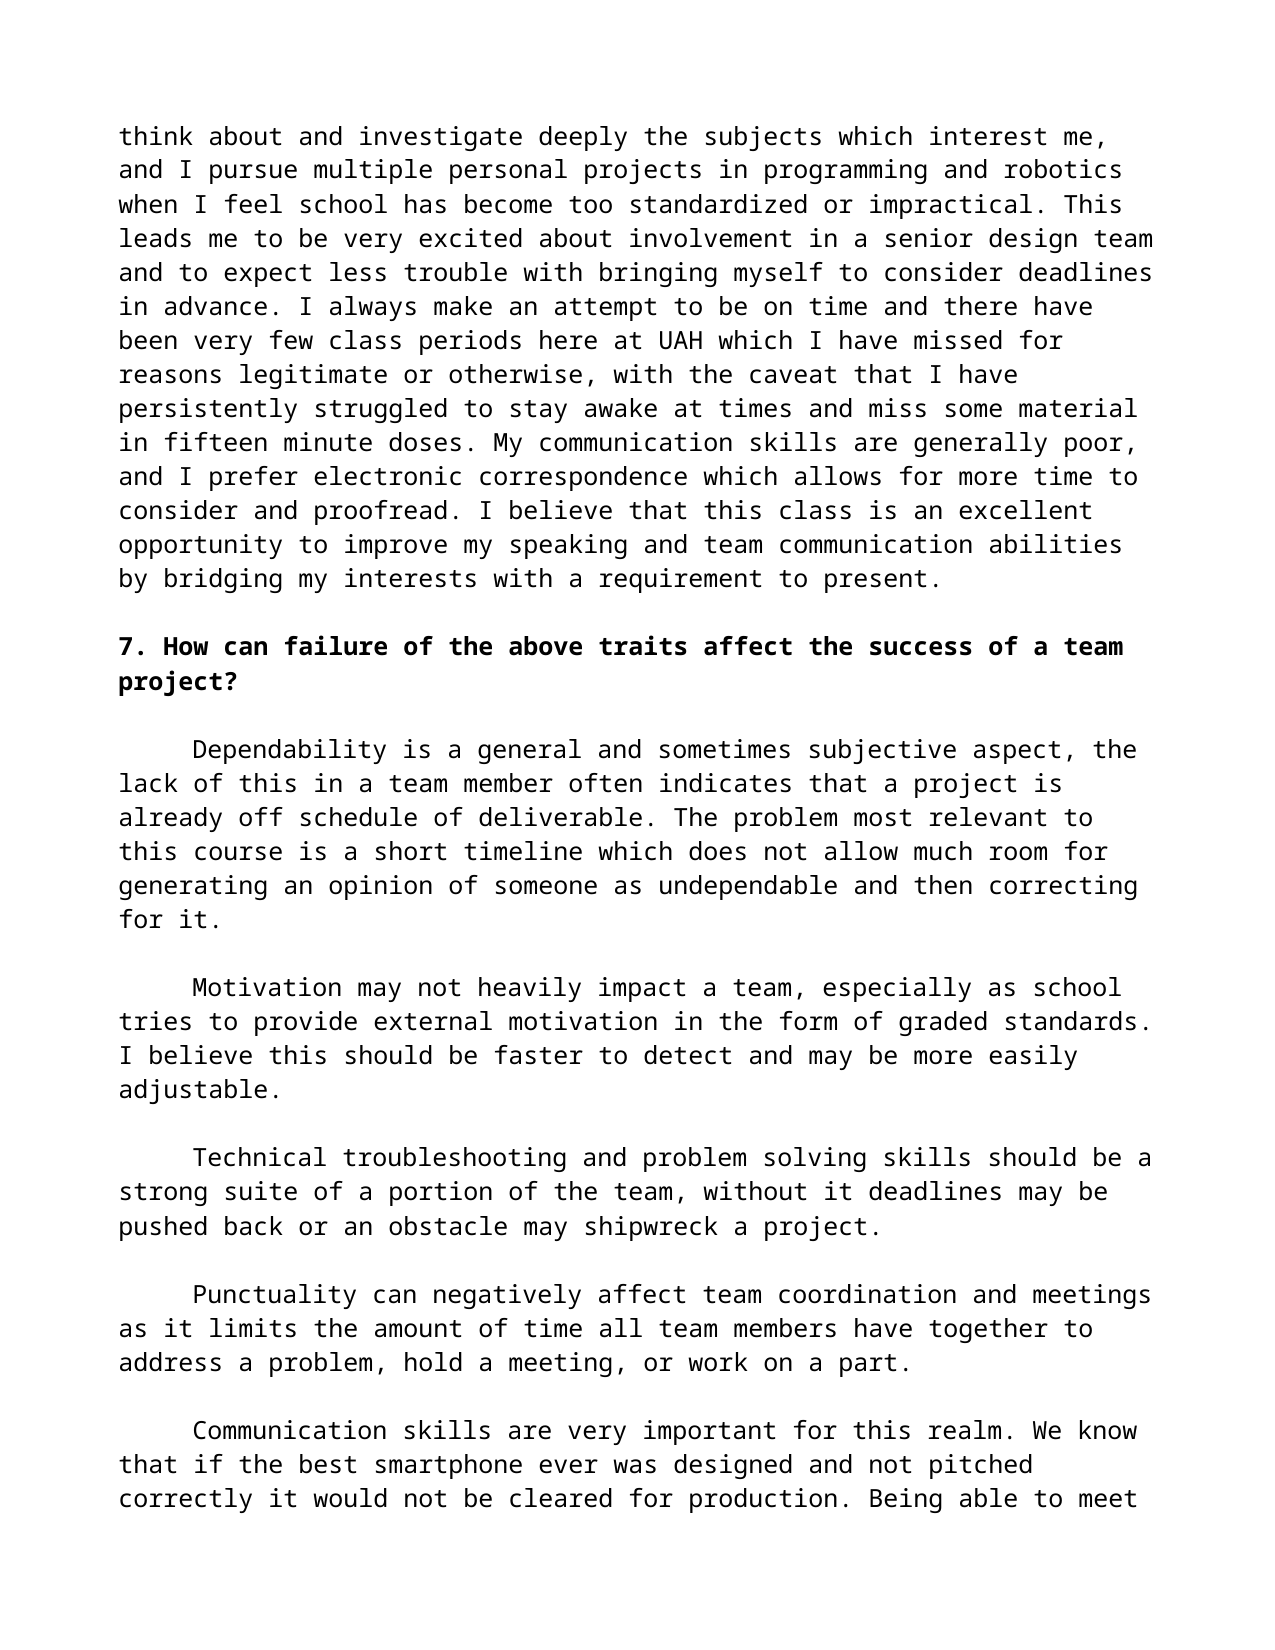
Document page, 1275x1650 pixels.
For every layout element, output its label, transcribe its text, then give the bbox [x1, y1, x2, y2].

text Dependability is a general and sometimes subjective aspect, the lack of this in a team member often indicates that a project is already off schedule of deliverable. The problem most relevant to this course is a short timeline which does not allow much room for generating an opinion of someone as undependable and then correcting for it. [118, 731, 1157, 936]
text Punctuality can negatively affect team coordination and meetings as it limits the amount of time all team members have together to address a problem, hold a meeting, or work on a part. [118, 1276, 1157, 1378]
text Communication skills are very important for this realm. We know that if the best smartphone ever was designed and not pitched correctly it would not be cleared for production. Being able to meet [118, 1412, 1157, 1515]
text Motivation may not heavily impact a team, especially as school tries to provide external motivation in the form of graded standards. I believe this should be faster to detect and may be more easily adjustable. [118, 970, 1157, 1106]
text 7. How can failure of the above traits affect the success of a team project? [118, 629, 1157, 697]
text Technical troubleshooting and problem solving skills should be a strong suite of a portion of the team, without it deadlines may be pushed back or an obstacle may shipwreck a project. [118, 1140, 1157, 1242]
text think about and investigate deeply the subjects which interest me, and I pursue multiple personal projects in programming and robotics when I feel school has become too standardized or impractical. This leads me to be very excited about involvement in a senior design team and to expect less trouble with bringing myself to consider deadlines in advance. I always make an attempt to be on time and there have been very few class periods here at UAH which I have missed for reasons legitimate or otherwise, with the caveat that I have persistently struggled to stay awake at times and miss some material in fifteen minute doses. My communication skills are generally poor, and I prefer electronic correspondence which allows for more time to consider and proofread. I believe that this class is an excellent opportunity to improve my speaking and team communication abilities by bridging my interests with a requirement to present. [118, 118, 1157, 595]
